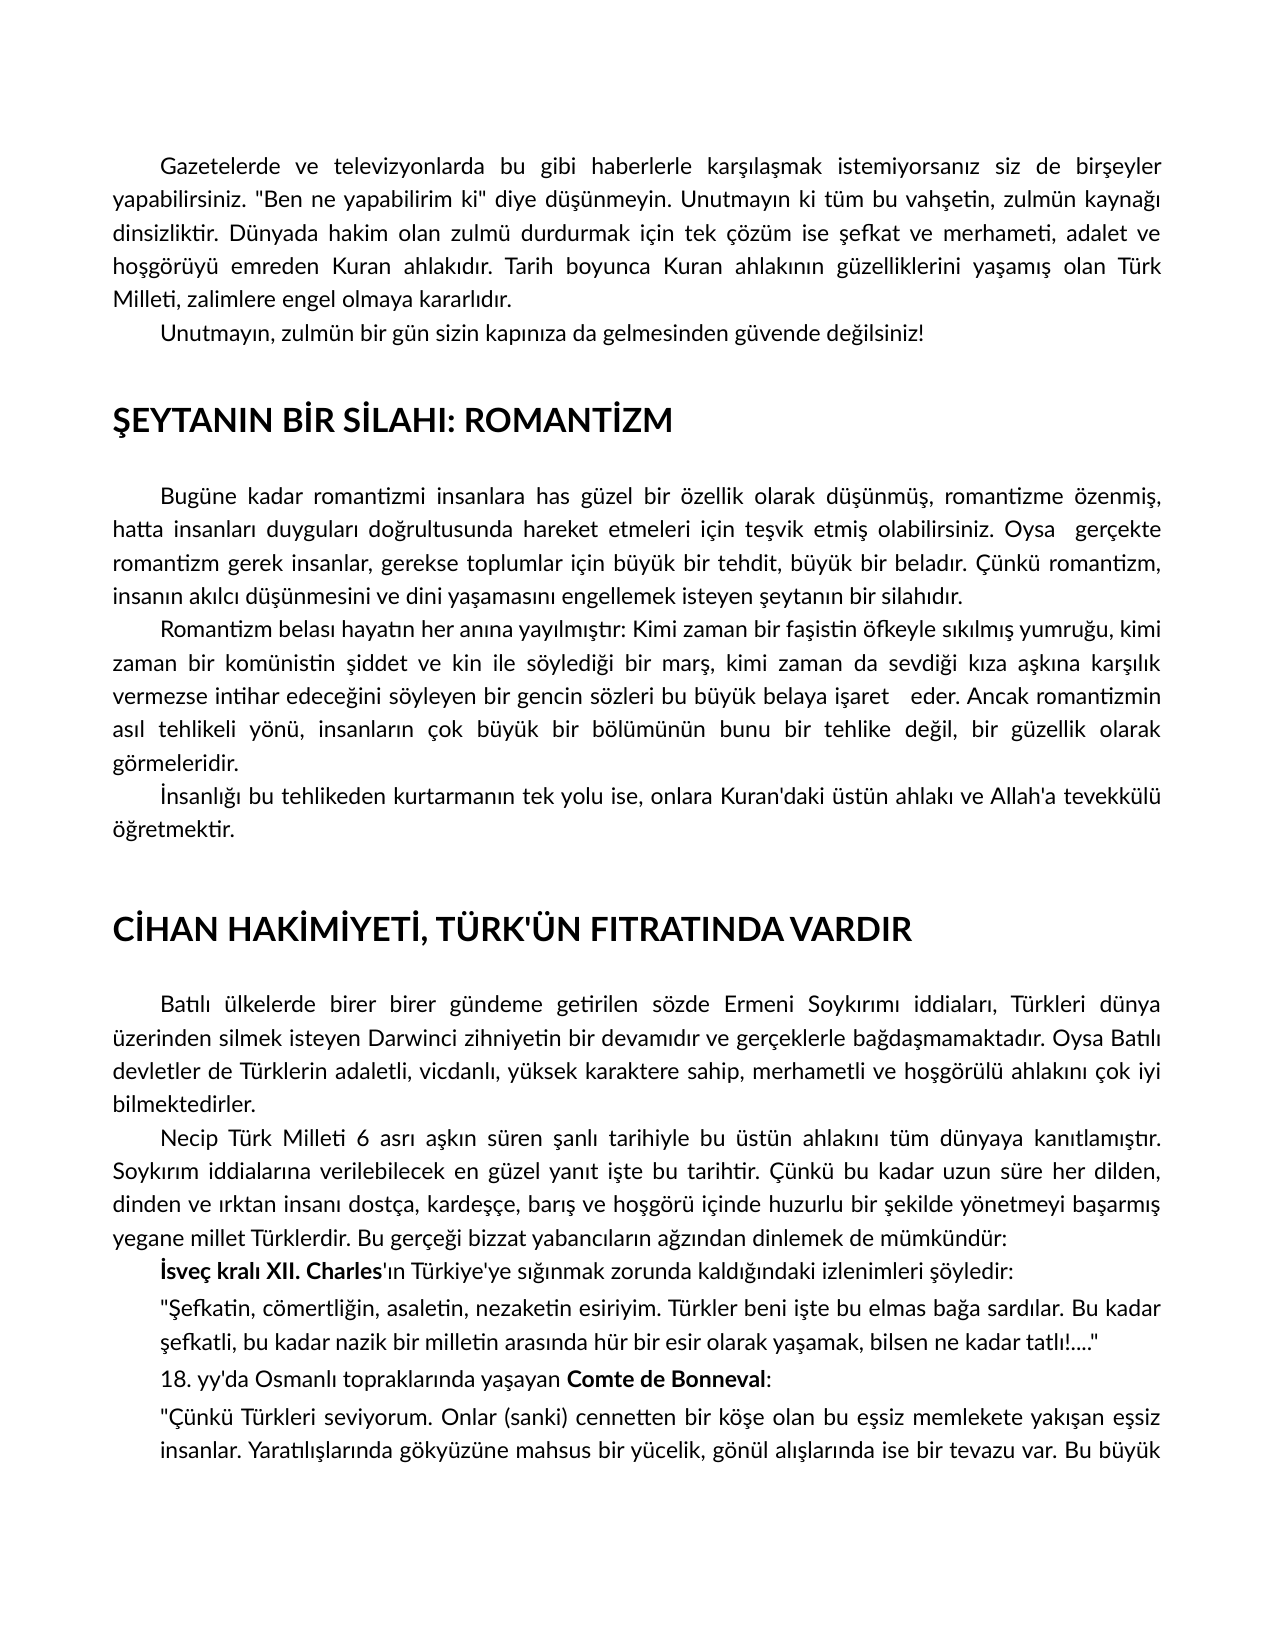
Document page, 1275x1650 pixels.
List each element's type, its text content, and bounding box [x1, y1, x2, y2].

text İnsanlığı bu tehlikeden kurtarmanın tek yolu ise, onlara Kuran'daki üstün ahlakı ve Allah'a tevekkülü öğretmektir. [112, 778, 1162, 844]
text Bugüne kadar romantizmi insanlara has güzel bir özellik olarak düşünmüş, romantizme özenmiş, hatta insanları duyguları doğrultusunda hareket etmeleri için teşvik etmiş olabilirsiniz. Oysa gerçekte romantizm gerek insanlar, gerekse toplumlar için büyük bir tehdit, büyük bir beladır. Çünkü romantizm, insanın akılcı düşünmesini ve dini yaşamasını engellemek isteyen şeytanın bir silahıdır. [112, 478, 1162, 611]
text ŞEYTANIN BİR SİLAHI: ROMANTİZM [112, 403, 1162, 440]
text Batılı ülkelerde birer birer gündeme getirilen sözde Ermeni Soykırımı iddiaları, Türkleri dünya üzerinden silmek isteyen Darwinci zihniyetin bir devamıdır ve gerçeklerle bağdaşmamaktadır. Oysa Batılı devletler de Türklerin adaletli, vicdanlı, yüksek karaktere sahip, merhametli ve hoşgörülü ahlakını çok iyi bilmektedirler. [112, 986, 1162, 1119]
text İsveç kralı XII. Charles'ın Türkiye'ye sığınmak zorunda kaldığındaki izlenimleri şöyledir: [112, 1253, 1162, 1286]
text CİHAN HAKİMİYETİ, TÜRK'ÜN FITRATINDA VARDIR [112, 911, 1162, 948]
text Necip Türk Milleti 6 asrı aşkın süren şanlı tarihiyle bu üstün ahlakını tüm dünyaya kanıtlamıştır. Soykırım iddialarına verilebilecek en güzel yanıt işte bu tarihtir. Çünkü bu kadar uzun süre her dilden, dinden ve ırktan insanı dostça, kardeşçe, barış ve hoşgörü içinde huzurlu bir şekilde yönetmeyi başarmış yegane millet Türklerdir. Bu gerçeği bizzat yabancıların ağzından dinlemek de mümkündür: [112, 1119, 1162, 1253]
text Romantizm belası hayatın her anına yayılmıştır: Kimi zaman bir faşistin öfkeyle sıkılmış yumruğu, kimi zaman bir komünistin şiddet ve kin ile söylediği bir marş, kimi zaman da sevdiği kıza aşkına karşılık vermezse intihar edeceğini söyleyen bir gencin sözleri bu büyük belaya işaret eder. Ancak romantizmin asıl tehlikeli yönü, insanların çok büyük bir bölümünün bunu bir tehlike değil, bir güzellik olarak görmeleridir. [112, 611, 1162, 778]
text Unutmayın, zulmün bir gün sizin kapınıza da gelmesinden güvende değilsiniz! [112, 314, 1162, 348]
text "Çünkü Türkleri seviyorum. Onlar (sanki) cennetten bir köşe olan bu eşsiz memlekete yakışan eşsiz insanlar. Yaratılışlarında gökyüzüne mahsus bir yücelik, gönül alışlarında ise bir tevazu var. Bu büyük [160, 1398, 1162, 1465]
text Gazetelerde ve televizyonlarda bu gibi haberlerle karşılaşmak istemiyorsanız siz de birşeyler yapabilirsiniz. "Ben ne yapabilirim ki" diye düşünmeyin. Unutmayın ki tüm bu vahşetin, zulmün kaynağı dinsizliktir. Dünyada hakim olan zulmü durdurmak için tek çözüm ise şefkat ve merhameti, adalet ve hoşgörüyü emreden Kuran ahlakıdır. Tarih boyunca Kuran ahlakının güzelliklerini yaşamış olan Türk Milleti, zalimlere engel olmaya kararlıdır. [112, 148, 1162, 314]
text 18. yy'da Osmanlı topraklarında yaşayan Comte de Bonneval: [112, 1361, 1162, 1394]
text "Şefkatin, cömertliğin, asaletin, nezaketin esiriyim. Türkler beni işte bu elmas bağa sardılar. Bu kadar şefkatli, bu kadar nazik bir milletin arasında hür bir esir olarak yaşamak, bilsen ne kadar tatlı!...." [160, 1290, 1162, 1357]
